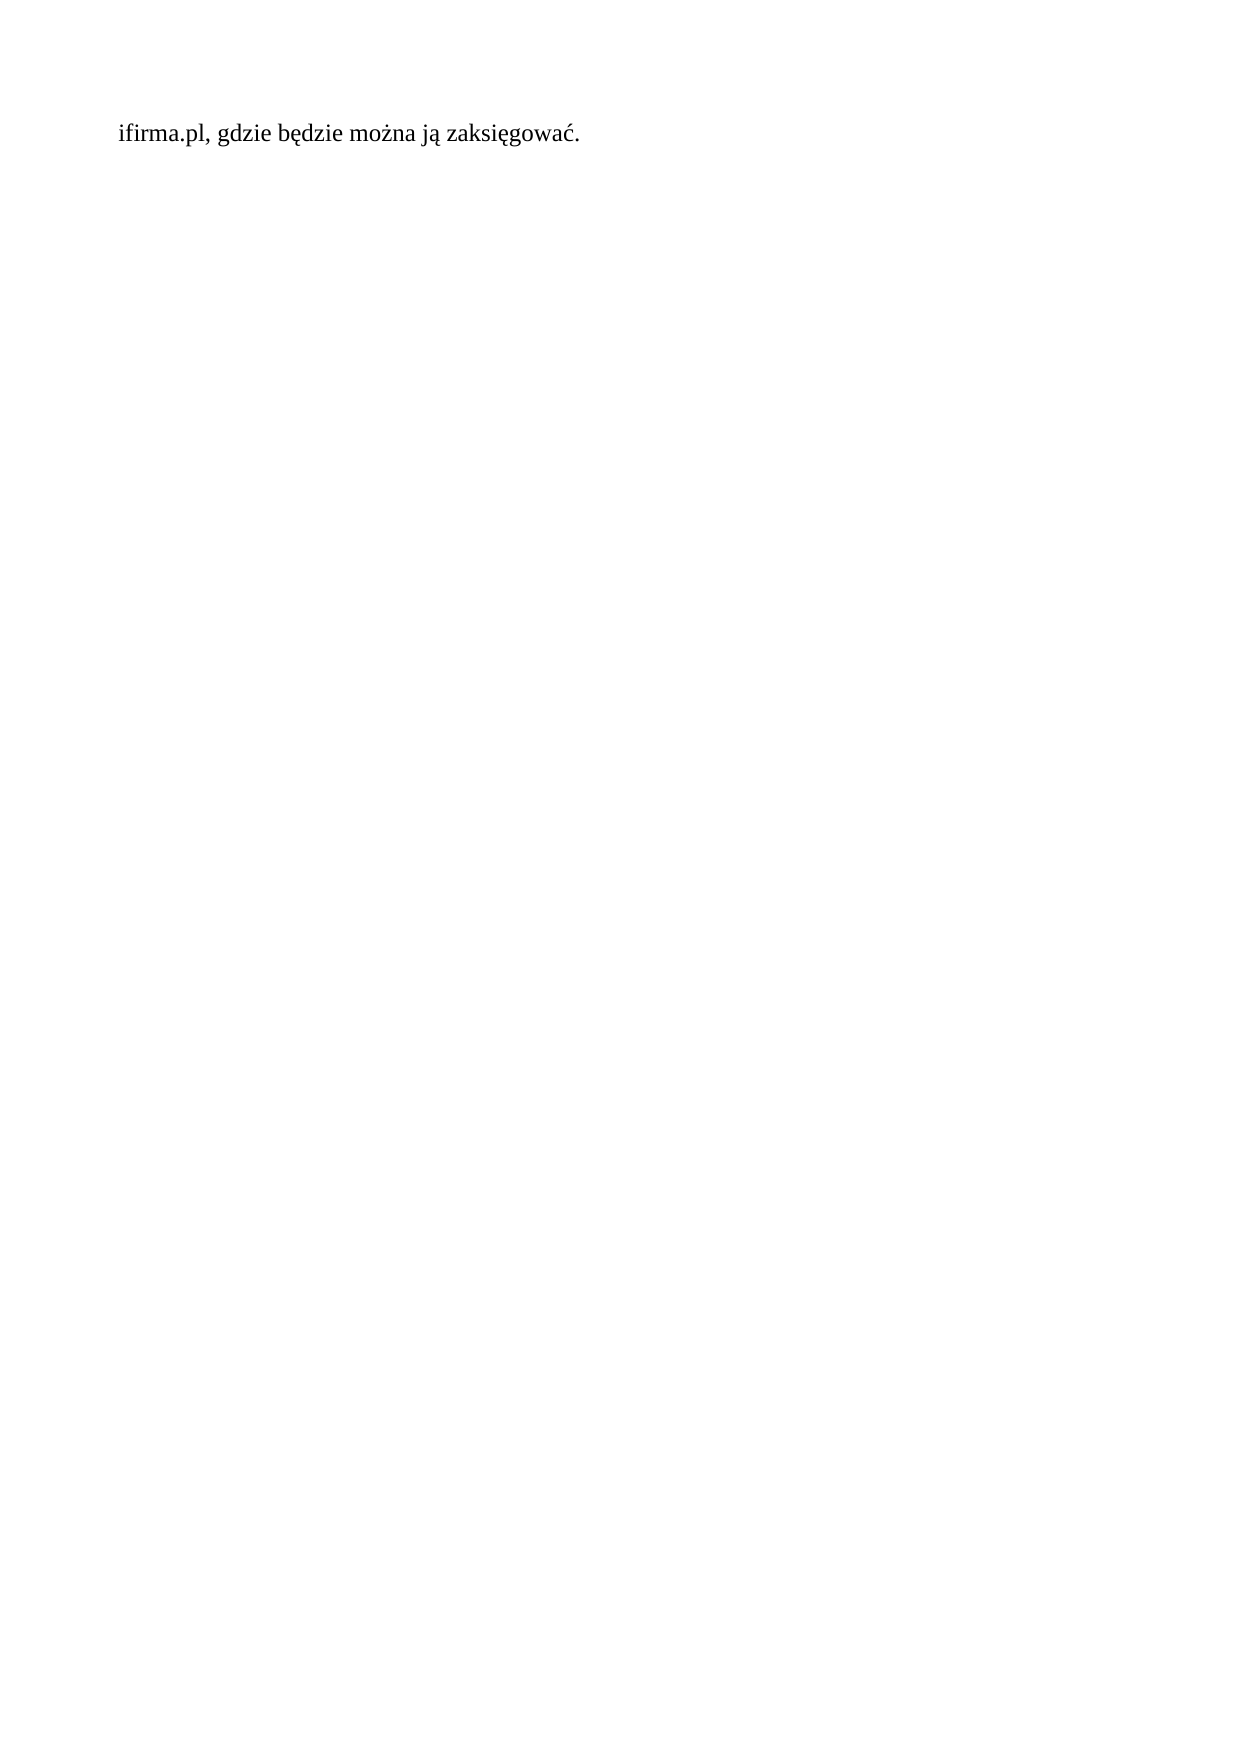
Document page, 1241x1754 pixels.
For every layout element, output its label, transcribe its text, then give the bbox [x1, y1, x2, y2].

text ifirma.pl, gdzie będzie można ją zaksięgować. [118, 118, 1122, 147]
